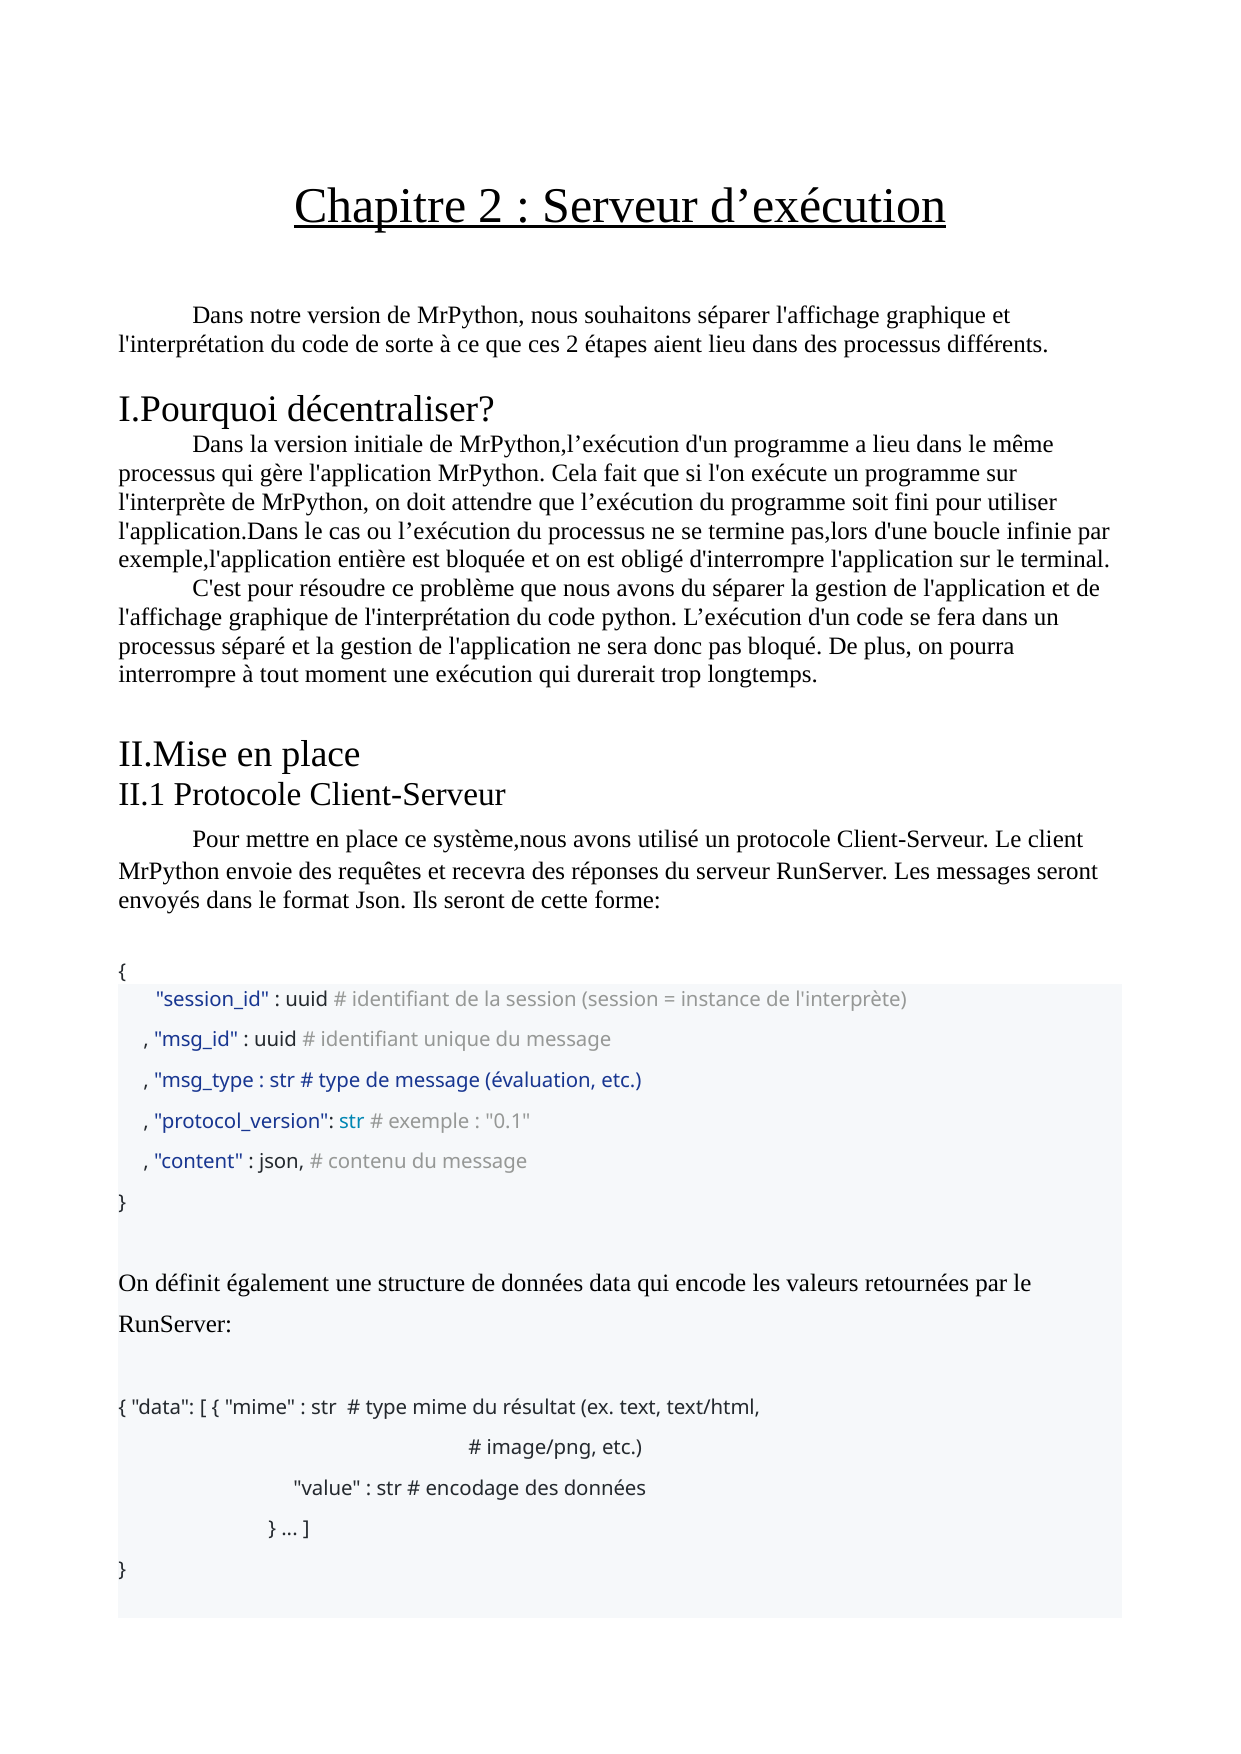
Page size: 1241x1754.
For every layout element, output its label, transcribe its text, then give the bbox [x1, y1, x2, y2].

text Chapitre 2 : Serveur d’exécution [118, 176, 1122, 233]
text , "msg_type : str # type de message (évaluation, etc.) [118, 1066, 1122, 1094]
text On définit également une structure de données data qui encode les valeurs retournées par le RunServer: [118, 1268, 1122, 1338]
text , "content" : json, # contenu du message [118, 1147, 1122, 1175]
text { [118, 957, 1122, 984]
text Pour mettre en place ce système,nous avons utilisé un protocole Client-Serveur. Le client MrPython envoie des requêtes et recevra des réponses du serveur RunServer. Les messages seront envoyés dans le format Json. Ils seront de cette forme: [118, 813, 1122, 913]
text } [118, 1555, 1122, 1582]
text C'est pour résoudre ce problème que nous avons du séparer la gestion de l'application et de l'affichage graphique de l'interprétation du code python. L’exécution d'un code se fera dans un processus séparé et la gestion de l'application ne sera donc pas bloqué. De plus, on pourra interrompre à tout moment une exécution qui durerait trop longtemps. [118, 573, 1122, 688]
text , "protocol_version": str # exemple : "0.1" [118, 1106, 1122, 1134]
text { "data": [ { "mime" : str # type mime du résultat (ex. text, text/html, [118, 1393, 1122, 1420]
text II.Mise en place [118, 731, 1122, 774]
text # image/png, etc.) [118, 1433, 1122, 1461]
text "value" : str # encodage des données [118, 1473, 1122, 1501]
text Dans notre version de MrPython, nous souhaitons séparer l'affichage graphique et l'interprétation du code de sorte à ce que ces 2 étapes aient lieu dans des processus différents. [118, 300, 1122, 358]
text II.1 Protocole Client-Serveur [118, 774, 1122, 813]
text } ... ] [118, 1514, 1122, 1542]
text } [118, 1187, 1122, 1215]
text , "msg_id" : uuid # identifiant unique du message [118, 1025, 1122, 1053]
text "session_id" : uuid # identifiant de la session (session = instance de l'interprète) [118, 984, 1122, 1012]
text I.Pourquoi décentraliser? [118, 386, 1122, 429]
text Dans la version initiale de MrPython,l’exécution d'un programme a lieu dans le même processus qui gère l'application MrPython. Cela fait que si l'on exécute un programme sur l'interprète de MrPython, on doit attendre que l’exécution du programme soit fini pour utiliser l'application.Dans le cas ou l’exécution du processus ne se termine pas,lors d'une boucle infinie par exemple,l'application entière est bloquée et on est obligé d'interrompre l'application sur le terminal. [118, 429, 1122, 573]
